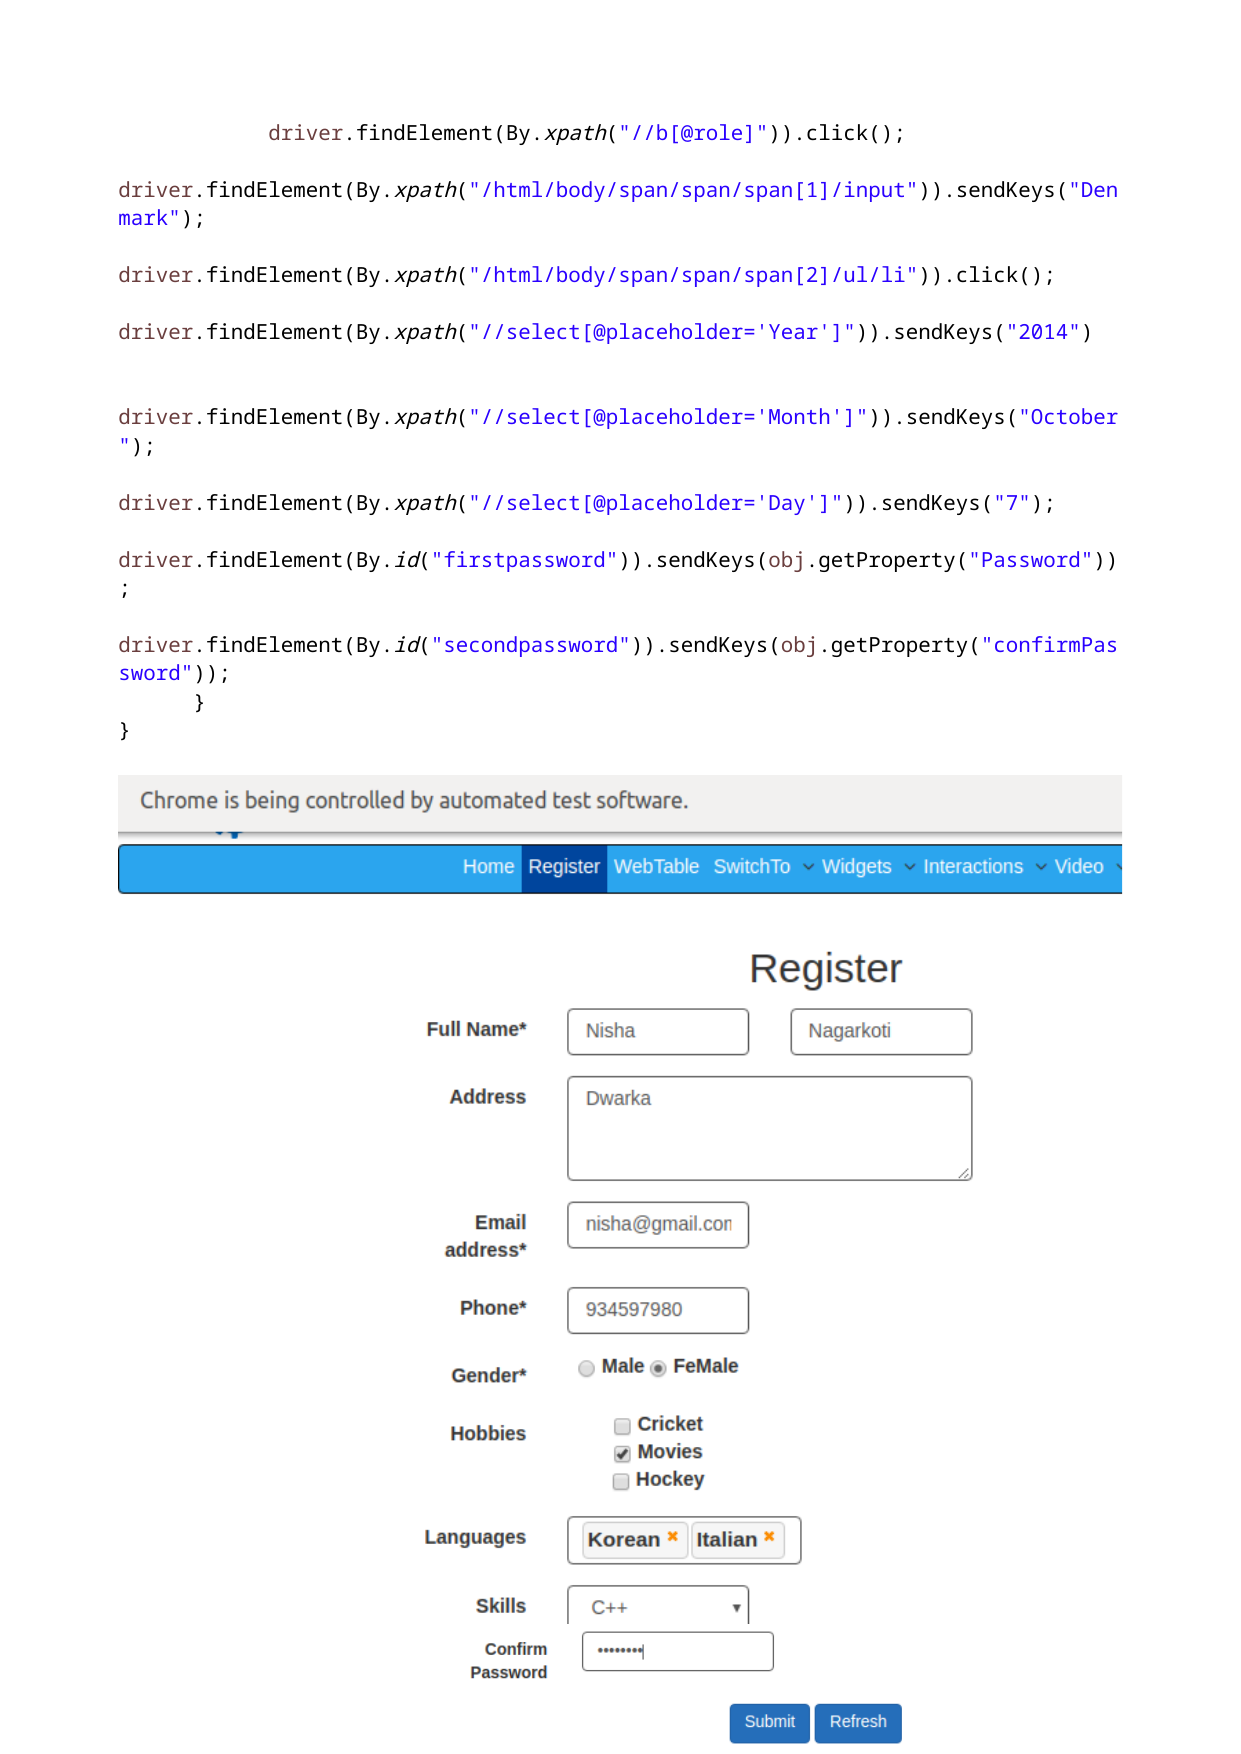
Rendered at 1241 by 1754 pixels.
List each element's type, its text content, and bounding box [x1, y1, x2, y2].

text } [118, 715, 1122, 744]
picture [118, 775, 1123, 1754]
text } [118, 687, 1122, 715]
text driver.findElement(By.xpath("//b[@role]")).click(); driver.findElement(By.xpath("/html/body/span/span/span[1]/input")).sendKeys("Denmark"); driver.findElement(By.xpath("/html/body/span/span/span[2]/ul/li")).click(); driver.findElement(By.xpath("//select[@placeholder='Year']")).sendKeys("2014") driver.findElement(By.xpath("//select[@placeholder='Month']")).sendKeys("October"); driver.findElement(By.xpath("//select[@placeholder='Day']")).sendKeys("7"); driver.findElement(By.id("firstpassword")).sendKeys(obj.getProperty("Password")); [118, 118, 1122, 602]
text driver.findElement(By.id("secondpassword")).sendKeys(obj.getProperty("confirmPassword")); [118, 602, 1122, 687]
